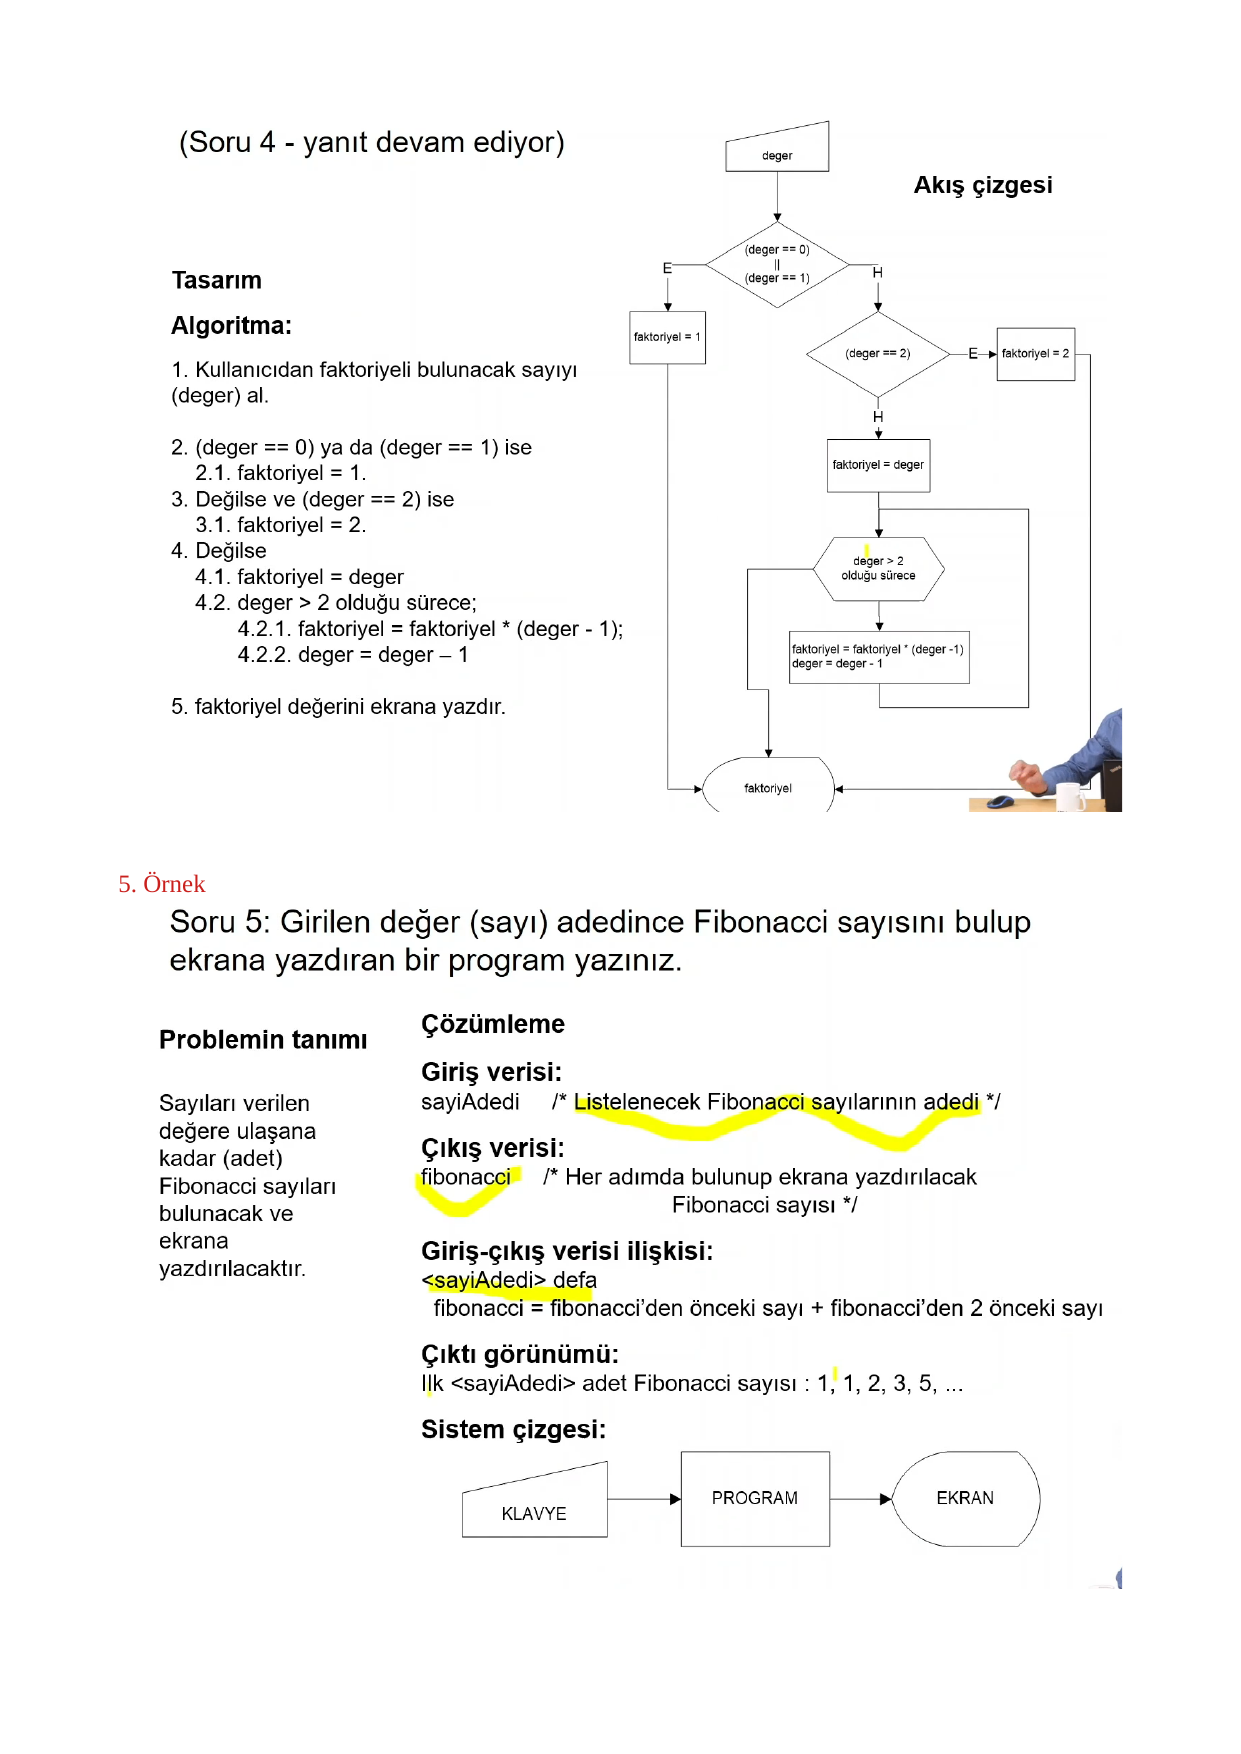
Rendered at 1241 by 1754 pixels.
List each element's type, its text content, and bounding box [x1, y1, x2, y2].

text 5. Örnek [118, 869, 1122, 897]
picture [118, 118, 1123, 812]
picture [118, 897, 1123, 1589]
